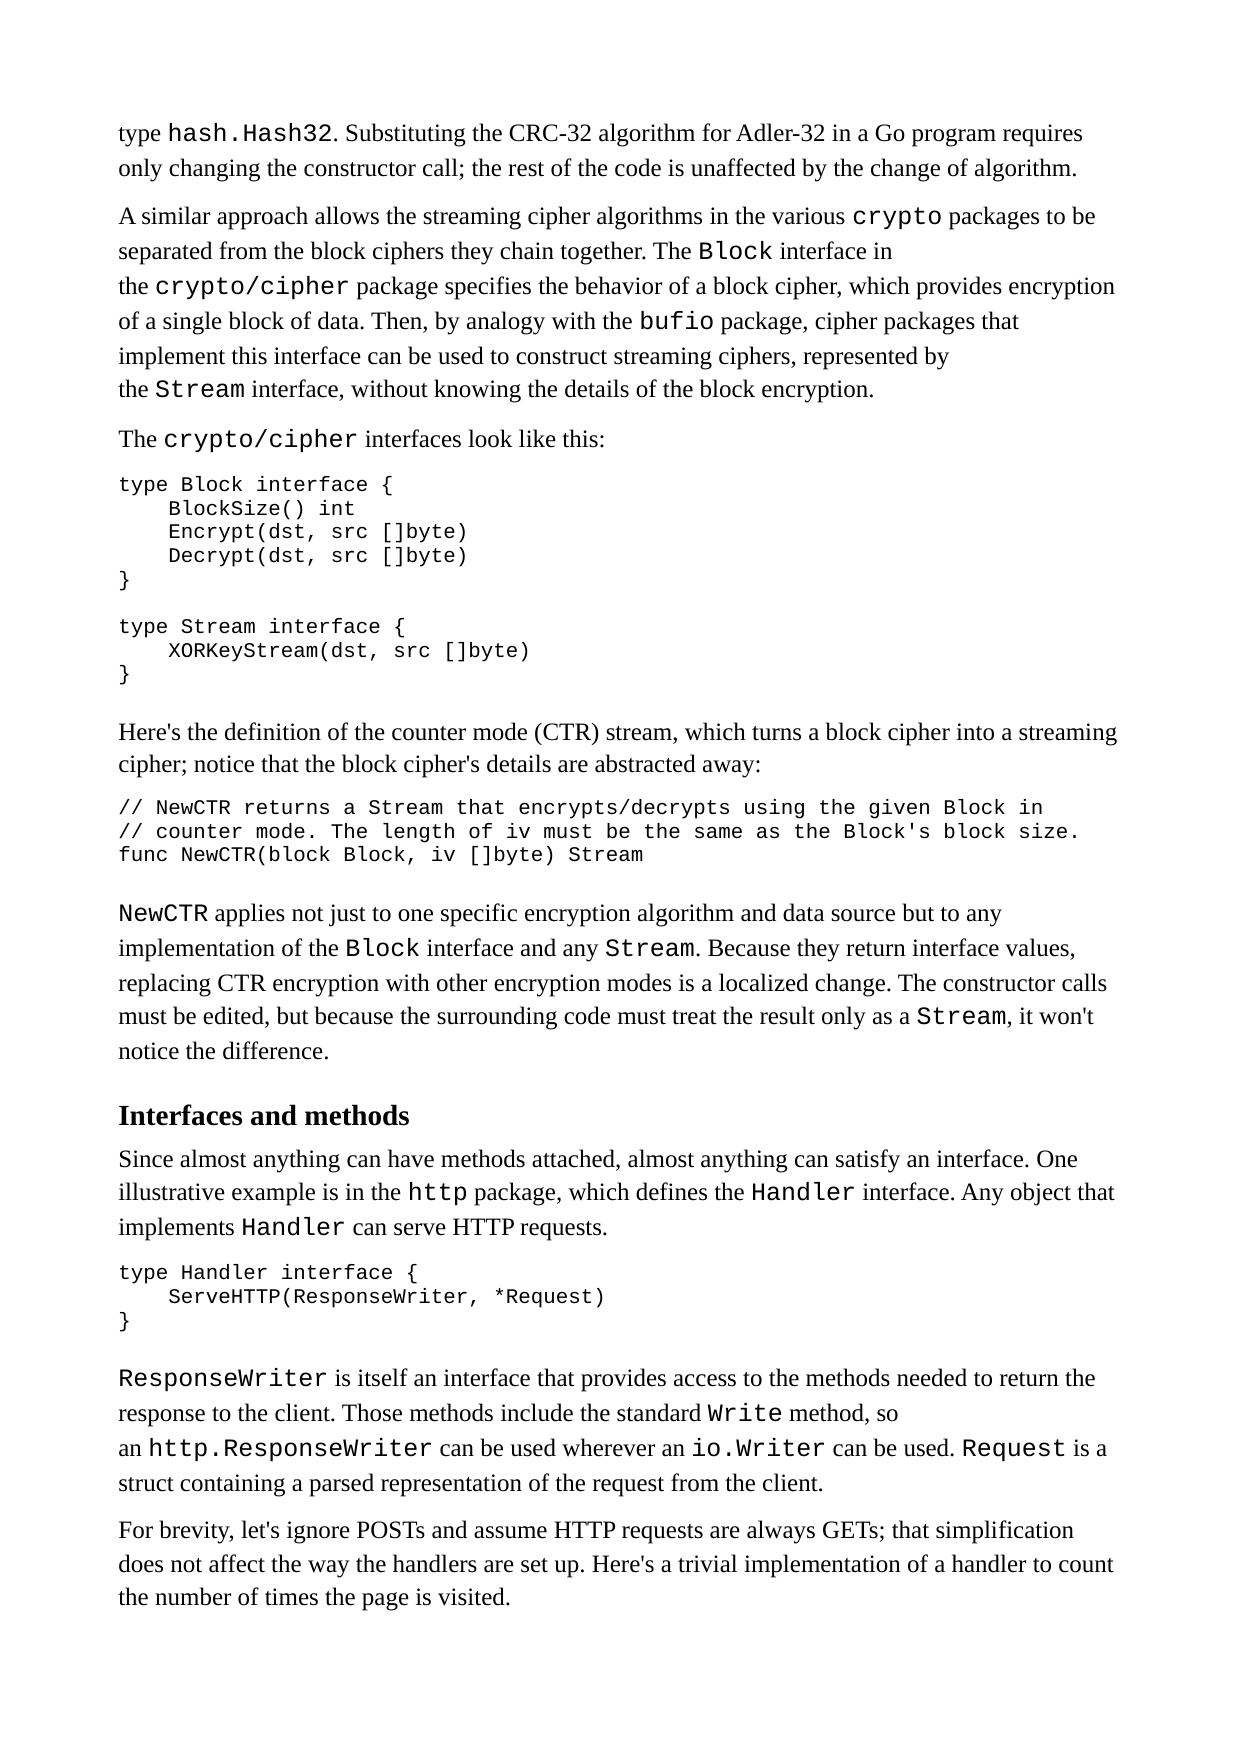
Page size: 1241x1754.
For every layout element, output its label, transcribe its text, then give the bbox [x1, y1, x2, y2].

text A similar approach allows the streaming cipher algorithms in the various crypto packages to be separated from the block ciphers they chain together. The Block interface in the crypto/cipher package specifies the behavior of a block cipher, which provides encryption of a single block of data. Then, by analogy with the bufio package, cipher packages that implement this interface can be used to construct streaming ciphers, represented by the Stream interface, without knowing the details of the block encryption. [118, 201, 1122, 405]
text Decrypt(dst, src []byte) [118, 545, 1122, 569]
text ServeHTTP(ResponseWriter, *Request) [118, 1286, 1122, 1309]
text func NewCTR(block Block, iv []byte) Stream [118, 844, 1122, 868]
text NewCTR applies not just to one specific encryption algorithm and data source but to any implementation of the Block interface and any Stream. Because they return interface values, replacing CTR encryption with other encryption modes is a localized change. The constructor calls must be edited, but because the surrounding code must treat the result only as a Stream, it won't notice the difference. [118, 898, 1122, 1065]
text ResponseWriter is itself an interface that provides access to the methods needed to return the response to the client. Those methods include the standard Write method, so an http.ResponseWriter can be used wherever an io.Writer can be used. Request is a struct containing a parsed representation of the request from the client. [118, 1363, 1122, 1497]
text Here's the definition of the counter mode (CTR) stream, which turns a block cipher into a streaming cipher; notice that the block cipher's details are abstracted away: [118, 717, 1122, 778]
text type Stream interface { [118, 616, 1122, 640]
text Encrypt(dst, src []byte) [118, 522, 1122, 545]
text type hash.Hash32. Substituting the CRC-32 algorithm for Adler-32 in a Go program requires only changing the constructor call; the rest of the code is unaffected by the change of algorithm. [118, 118, 1122, 182]
subtitle Interfaces and methods [118, 1098, 1122, 1132]
text } [118, 1309, 1122, 1333]
text XORKeyStream(dst, src []byte) [118, 640, 1122, 663]
text For brevity, let's ignore POSTs and assume HTTP requests are always GETs; that simplification does not affect the way the handlers are set up. Here's a trivial implementation of a handler to count the number of times the page is visited. [118, 1516, 1122, 1610]
text } [118, 569, 1122, 592]
text type Handler interface { [118, 1262, 1122, 1286]
text type Block interface { [118, 474, 1122, 498]
text // NewCTR returns a Stream that encrypts/decrypts using the given Block in [118, 797, 1122, 821]
text // counter mode. The length of iv must be the same as the Block's block size. [118, 821, 1122, 844]
text BlockSize() int [118, 498, 1122, 522]
text Since almost anything can have methods attached, almost anything can satisfy an interface. One illustrative example is in the http package, which defines the Handler interface. Any object that implements Handler can serve HTTP requests. [118, 1144, 1122, 1243]
text The crypto/cipher interfaces look like this: [118, 424, 1122, 455]
text } [118, 663, 1122, 687]
